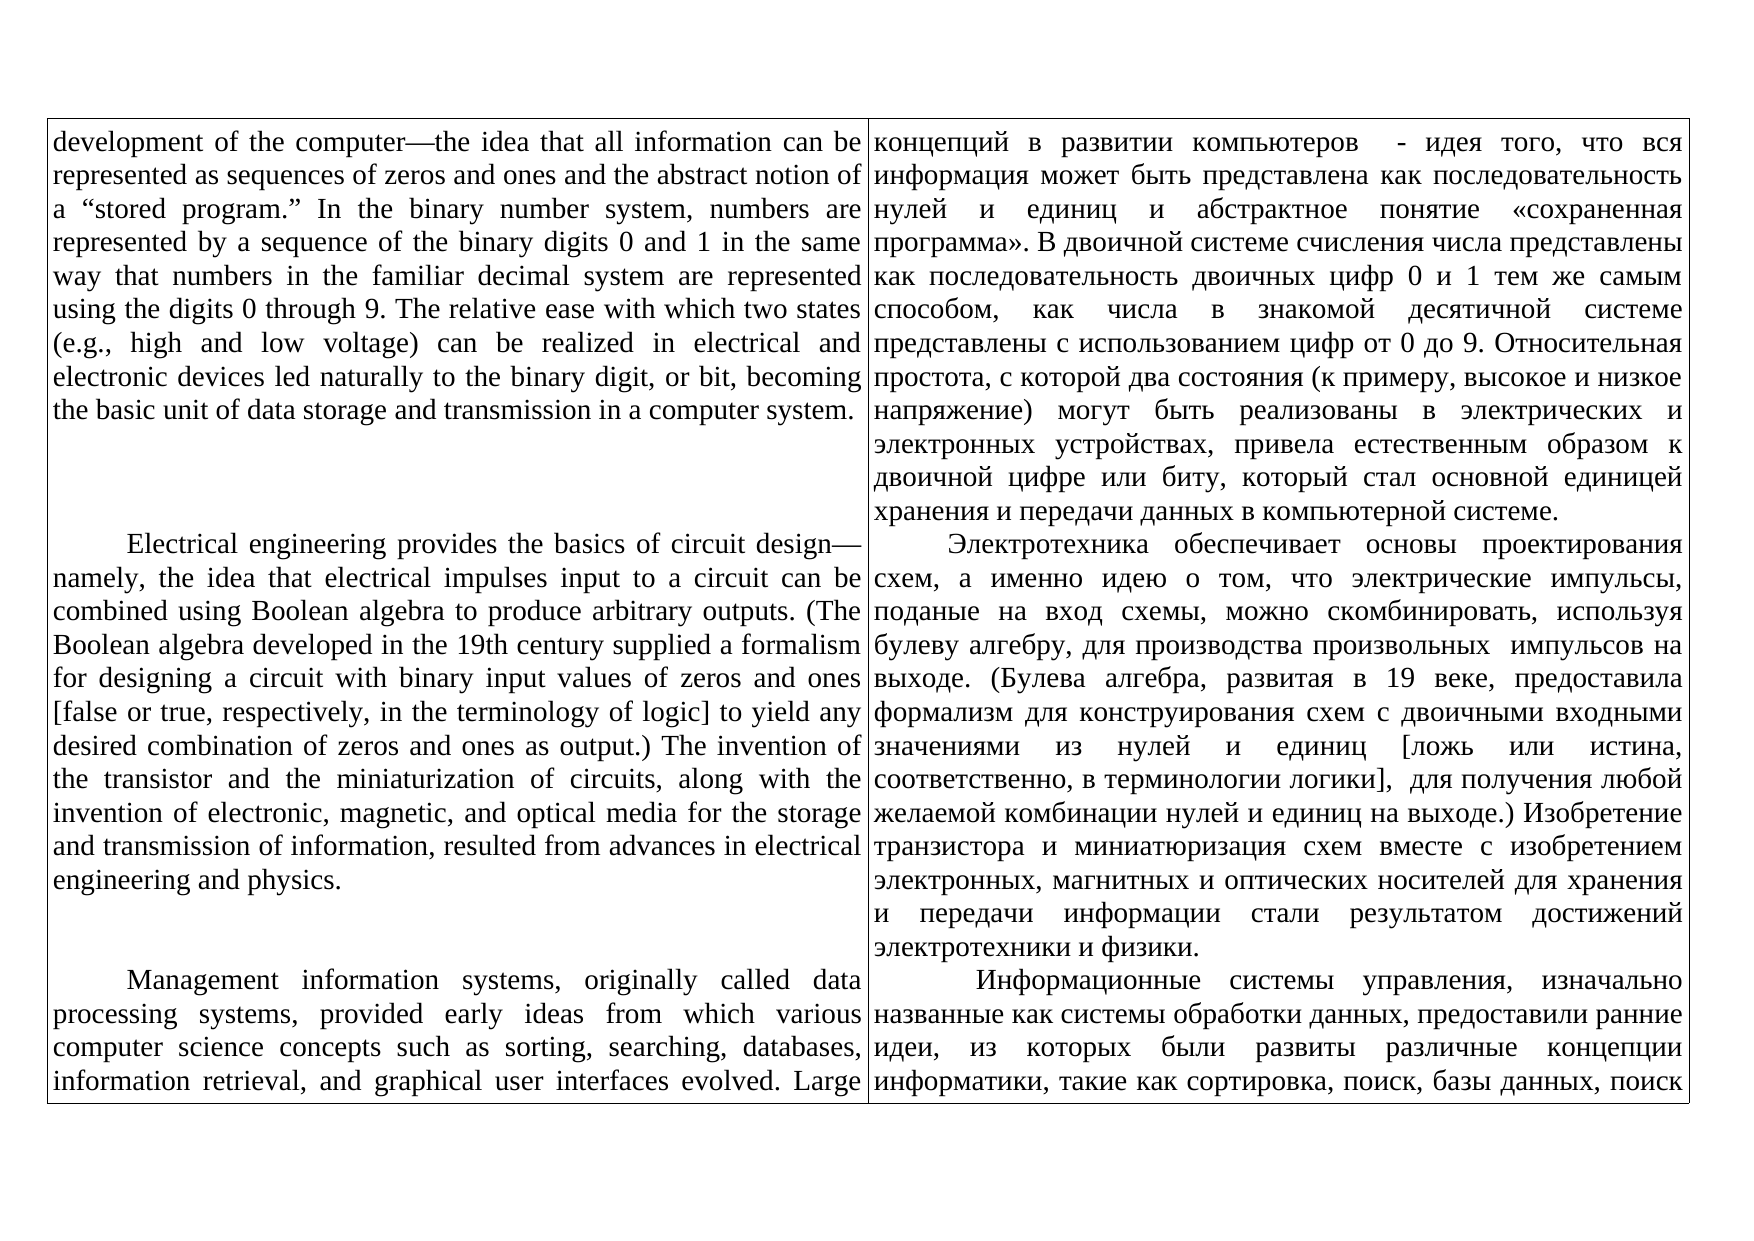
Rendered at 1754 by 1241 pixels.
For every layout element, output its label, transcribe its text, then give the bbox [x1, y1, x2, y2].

table_header development of the computer—the idea that all information can be represented as sequences of zeros and ones and the abstract notion of a “stored program.” In the binary number system, numbers are represented by a sequence of the binary digits 0 and 1 in the same way that numbers in the familiar decimal system are represented using the digits 0 through 9. The relative ease with which two states (e.g., high and low voltage) can be realized in electrical and electronic devices led naturally to the binary digit, or bit, becoming the basic unit of data storage and transmission in a computer system. Electrical engineering provides the basics of circuit design—namely, the idea that electrical impulses input to a circuit can be combined using Boolean algebra to produce arbitrary outputs. (The Boolean algebra developed in the 19th century supplied a formalism for designing a circuit with binary input values of zeros and ones [false or true, respectively, in the terminology of logic] to yield any desired combination of zeros and ones as output.) The invention of the transistor and the miniaturization of circuits, along with the invention of electronic, magnetic, and optical media for the storage and transmission of information, resulted from advances in electrical engineering and physics. Management information systems, originally called data processing systems, provided early ideas from which various computer science concepts such as sorting, searching, databases, information retrieval, and graphical user interfaces evolved. Large [48, 119, 868, 1102]
table_header концепций в развитии компьютеров - идея того, что вся информация может быть представлена как последовательность нулей и единиц и абстрактное понятие «сохраненная программа». В двоичной системе счисления числа представлены как последовательность двоичных цифр 0 и 1 тем же самым способом, как числа в знакомой десятичной системе представлены с использованием цифр от 0 до 9. Относительная простота, с которой два состояния (к примеру, высокое и низкое напряжение) могут быть реализованы в электрических и электронных устройствах, привела естественным образом к двоичной цифре или биту, который стал основной единицей хранения и передачи данных в компьютерной системе. Электротехника обеспечивает основы проектирования схем, а именно идею о том, что электрические импульсы, поданые на вход схемы, можно скомбинировать, используя булеву алгебру, для производства произвольных импульсов на выходе. (Булева алгебра, развитая в 19 веке, предоставила формализм для конструирования схем с двоичными входными значениями из нулей и единиц [ложь или истина, соответственно, в терминологии логики], для получения любой желаемой комбинации нулей и единиц на выходе.) Изобретение транзистора и миниатюризация схем вместе с изобретением электронных, магнитных и оптических носителей для хранения и передачи информации стали результатом достижений электротехники и физики. Информационные системы управления, изначально названные как системы обработки данных, предоставили ранние идеи, из которых были развиты различные концепции информатики, такие как сортировка, поиск, базы данных, поиск [869, 119, 1689, 1102]
